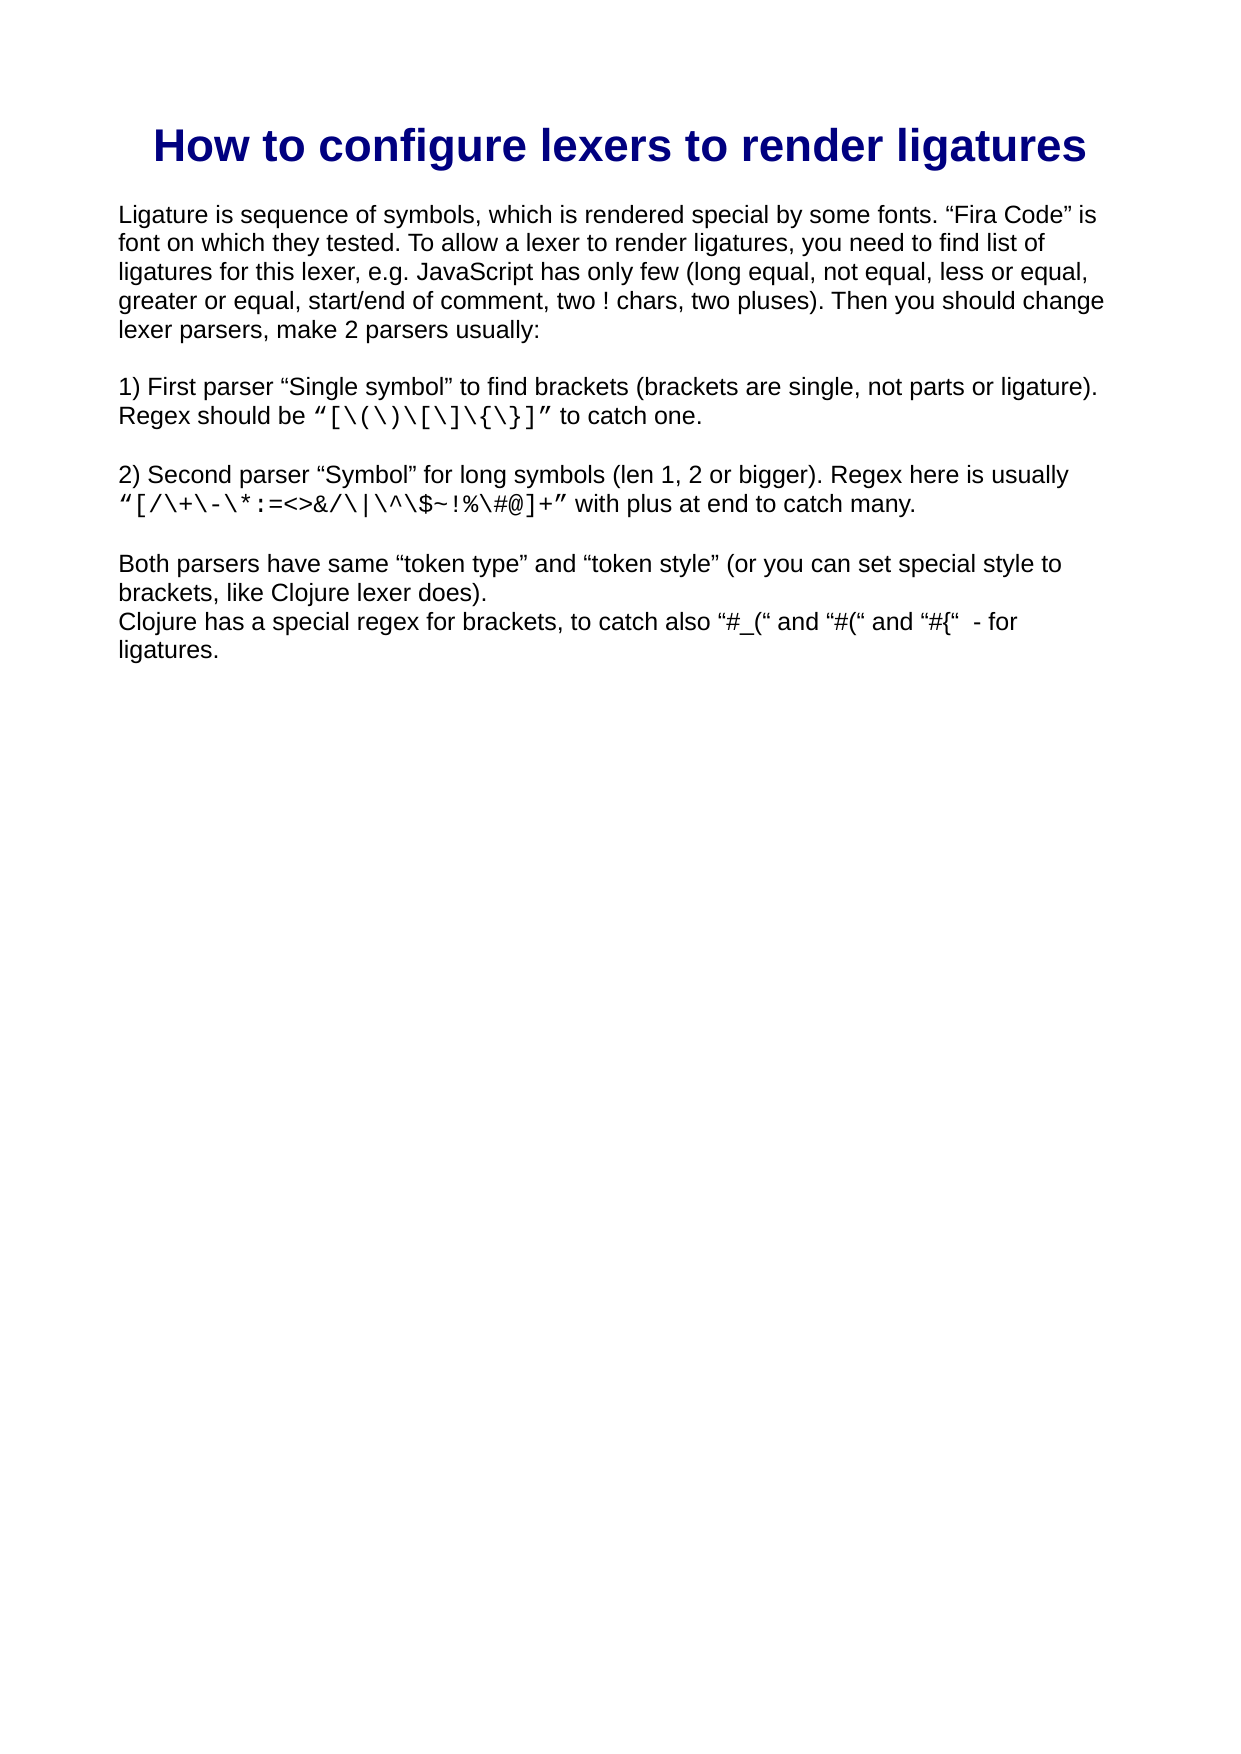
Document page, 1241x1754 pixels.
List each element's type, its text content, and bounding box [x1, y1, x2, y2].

text How to configure lexers to render ligatures [118, 118, 1122, 171]
text 2) Second parser “Symbol” for long symbols (len 1, 2 or bigger). Regex here is usually [118, 461, 1122, 489]
text “[/\+\-\*:=<>&/\|\^\$~!%\#@]+” with plus at end to catch many. [118, 489, 1122, 520]
text Both parsers have same “token type” and “token style” (or you can set special style to brackets, like Clojure lexer does). [118, 549, 1122, 606]
text 1) First parser “Single symbol” to find brackets (brackets are single, not parts or ligature). Regex should be “[\(\)\[\]\{\}]” to catch one. [118, 372, 1122, 432]
text Ligature is sequence of symbols, which is rendered special by some fonts. “Fira Code” is font on which they tested. To allow a lexer to render ligatures, you need to find list of ligatures for this lexer, e.g. JavaScript has only few (long equal, not equal, less or equal, greater or equal, start/end of comment, two ! chars, two pluses). Then you should change lexer parsers, make 2 parsers usually: [118, 199, 1122, 343]
text Clojure has a special regex for brackets, to catch also “#_(“ and “#(“ and “#{“ - for ligatures. [118, 606, 1122, 664]
